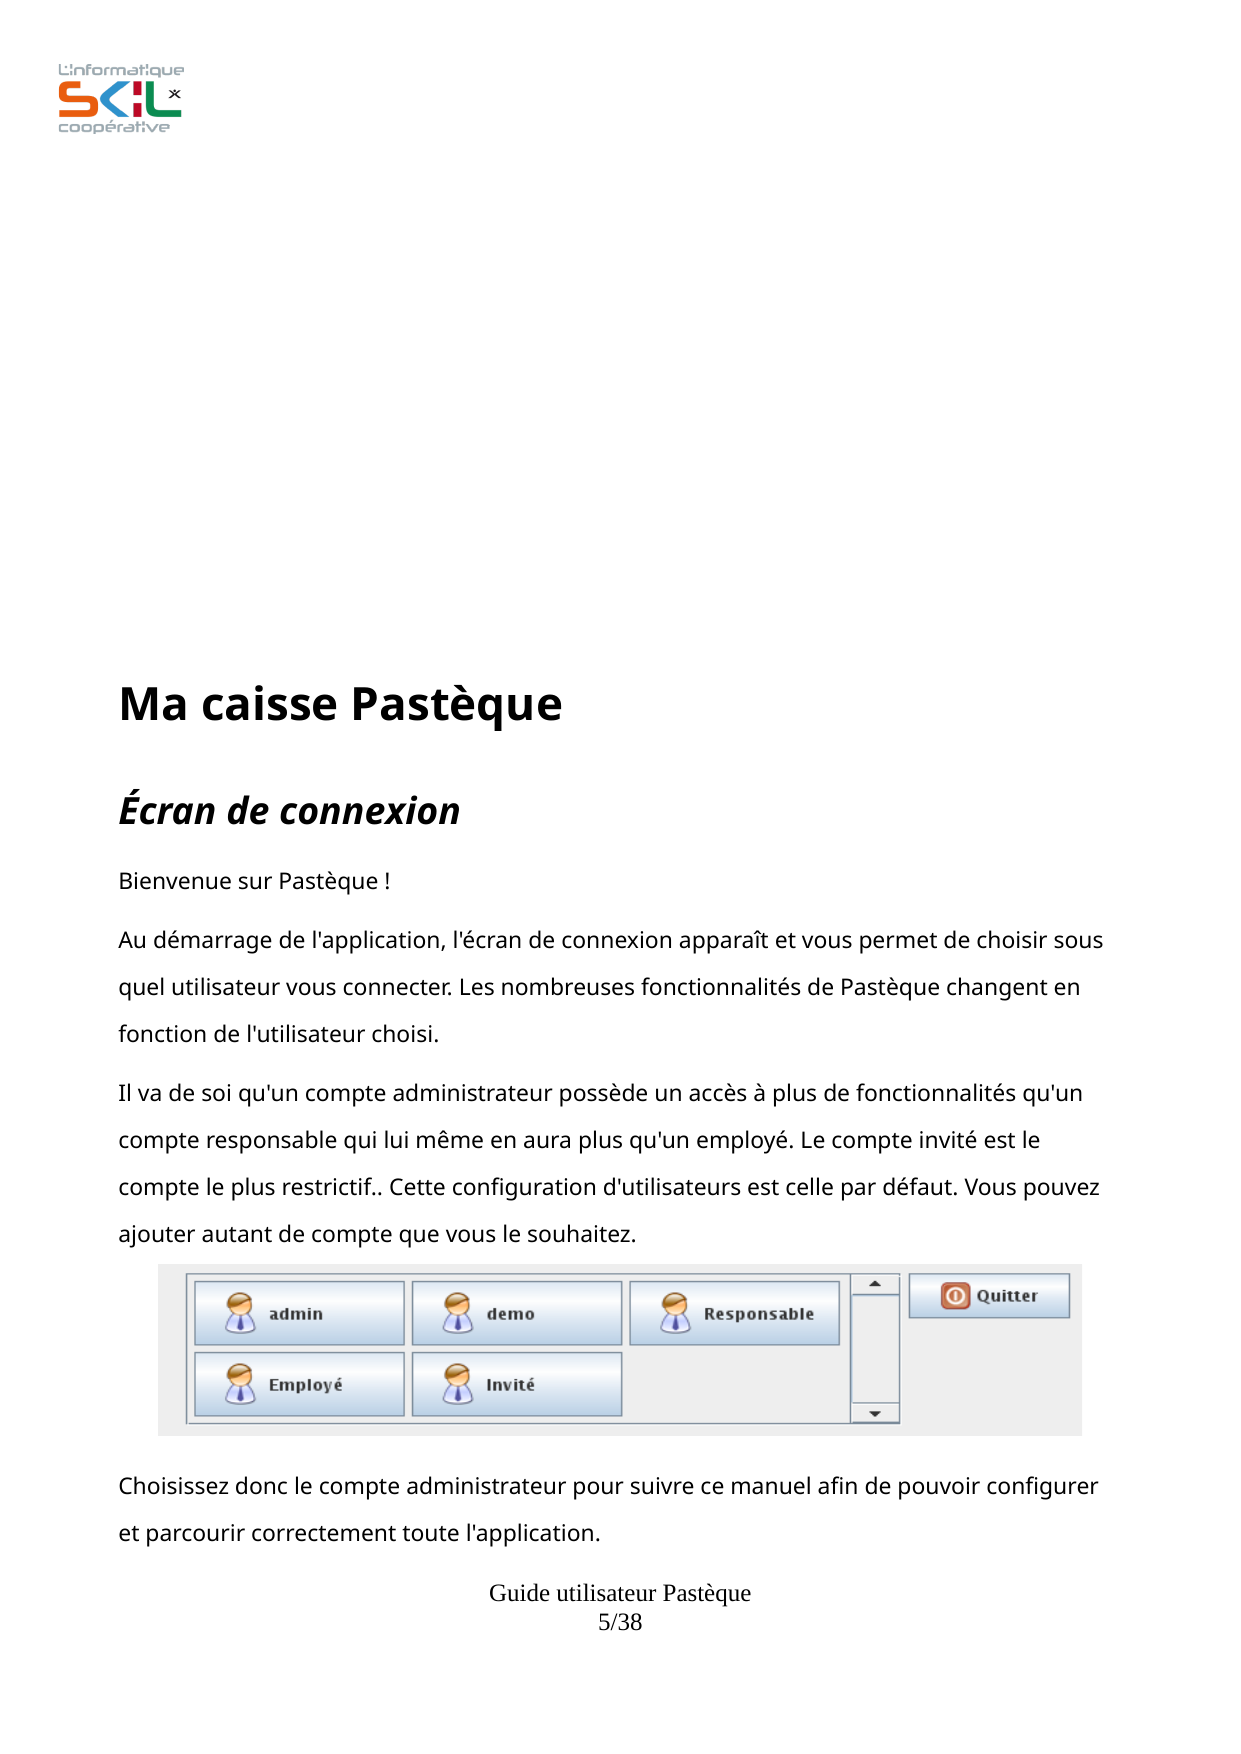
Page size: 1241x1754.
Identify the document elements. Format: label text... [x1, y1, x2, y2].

text Il va de soi qu'un compte administrateur possède un accès à plus de fonctionnalités qu'un compte responsable qui lui même en aura plus qu'un employé. Le compte invité est le compte le plus restrictif.. Cette configuration d'utilisateurs est celle par défaut. Vous pouvez ajouter autant de compte que vous le souhaitez. [118, 1077, 1122, 1249]
picture [58, 64, 184, 134]
subtitle Ma caisse Pastèque [118, 672, 1122, 734]
text Au démarrage de l'application, l'écran de connexion apparaît et vous permet de choisir sous quel utilisateur vous connecter. Les nombreuses fonctionnalités de Pastèque changent en fonction de l'utilisateur choisi. [118, 924, 1122, 1049]
text Bienvenue sur Pastèque ! [118, 864, 1122, 896]
picture [158, 1264, 1083, 1436]
subtitle Écran de connexion [118, 784, 1122, 835]
text Choisissez donc le compte administrateur pour suivre ce manuel afin de pouvoir configurer et parcourir correctement toute l'application. [118, 1470, 1122, 1548]
